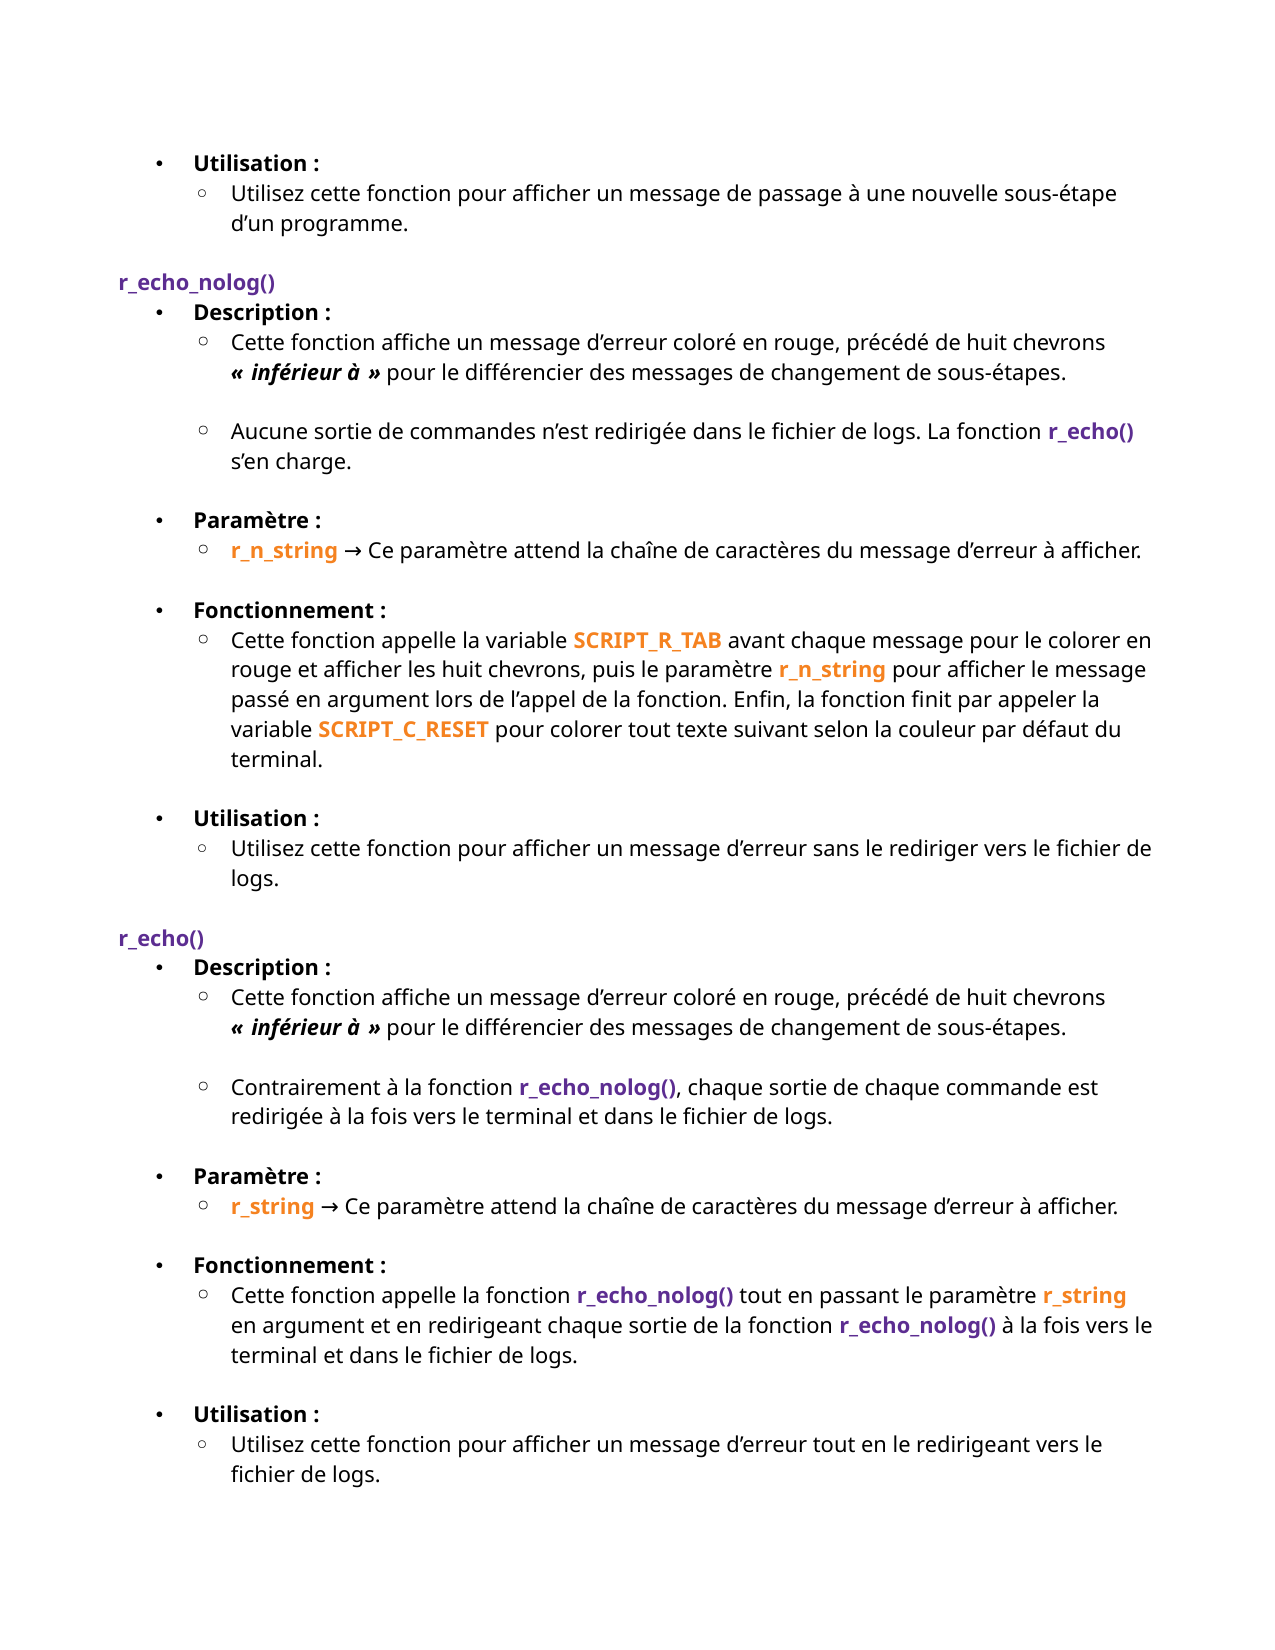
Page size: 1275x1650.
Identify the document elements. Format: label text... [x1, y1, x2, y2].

list Contrairement à la fonction r_echo_nolog(), chaque sortie de chaque commande est redirigée à la fois vers le terminal et dans le fichier de logs. [193, 1071, 1157, 1131]
list Utilisation : [156, 803, 1157, 833]
list Utilisez cette fonction pour afficher un message d’erreur tout en le redirigeant vers le fichier de logs. [193, 1429, 1157, 1488]
list Cette fonction appelle la variable SCRIPT_R_TAB avant chaque message pour le colorer en rouge et afficher les huit chevrons, puis le paramètre r_n_string pour afficher le message passé en argument lors de l’appel de la fonction. Enfin, la fonction finit par appeler la variable SCRIPT_C_RESET pour colorer tout texte suivant selon la couleur par défaut du terminal. [193, 624, 1157, 773]
text r_echo_nolog() [118, 267, 1157, 297]
list Cette fonction affiche un message d’erreur coloré en rouge, précédé de huit chevrons « inférieur à » pour le différencier des messages de changement de sous-étapes. [193, 327, 1157, 386]
list Aucune sortie de commandes n’est redirigée dans le fichier de logs. La fonction r_echo() s’en charge. [193, 416, 1157, 476]
list Utilisez cette fonction pour afficher un message d’erreur sans le rediriger vers le fichier de logs. [193, 833, 1157, 893]
list Description : [156, 297, 1157, 327]
list Utilisation : [156, 1399, 1157, 1429]
list Fonctionnement : [156, 595, 1157, 624]
list Paramètre : [156, 1161, 1157, 1191]
list Cette fonction affiche un message d’erreur coloré en rouge, précédé de huit chevrons « inférieur à » pour le différencier des messages de changement de sous-étapes. [193, 982, 1157, 1042]
list r_n_string → Ce paramètre attend la chaîne de caractères du message d’erreur à afficher. [193, 535, 1157, 565]
text r_echo() [118, 922, 1157, 952]
list Utilisation : [156, 148, 1157, 178]
list Fonctionnement : [156, 1250, 1157, 1280]
list Utilisez cette fonction pour afficher un message de passage à une nouvelle sous-étape d’un programme. [193, 178, 1157, 237]
list r_string → Ce paramètre attend la chaîne de caractères du message d’erreur à afficher. [193, 1191, 1157, 1220]
list Cette fonction appelle la fonction r_echo_nolog() tout en passant le paramètre r_string en argument et en redirigeant chaque sortie de la fonction r_echo_nolog() à la fois vers le terminal et dans le fichier de logs. [193, 1280, 1157, 1369]
list Description : [156, 952, 1157, 982]
list Paramètre : [156, 505, 1157, 535]
